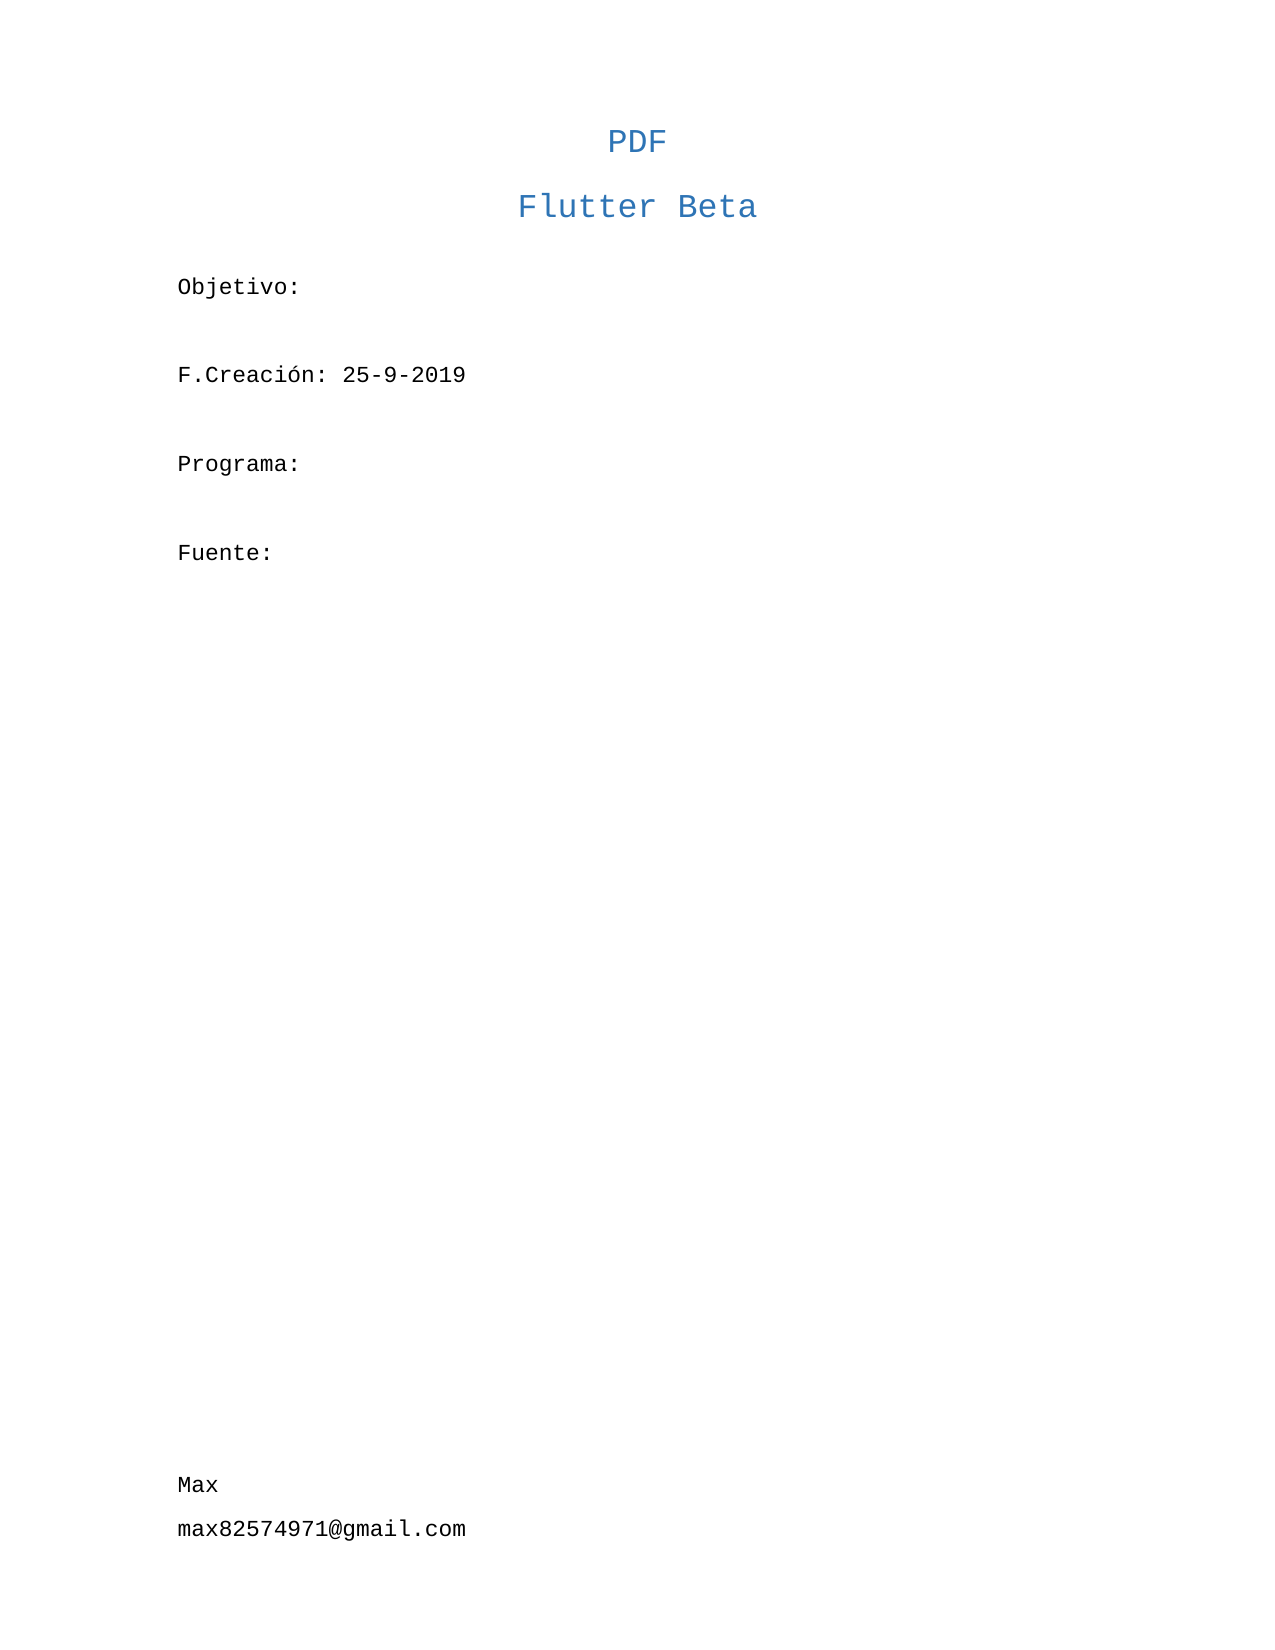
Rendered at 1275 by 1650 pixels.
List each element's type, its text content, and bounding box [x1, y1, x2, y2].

text Max [177, 1473, 1098, 1499]
text max82574971@gmail.com [177, 1517, 1098, 1543]
text Fuente: [177, 541, 1098, 567]
subtitle Flutter Beta [177, 190, 1098, 228]
text Objetivo: [177, 275, 1098, 301]
subtitle PDF [177, 125, 1098, 163]
text Programa: [177, 452, 1098, 478]
text F.Creación: 25-9-2019 [177, 364, 1098, 390]
